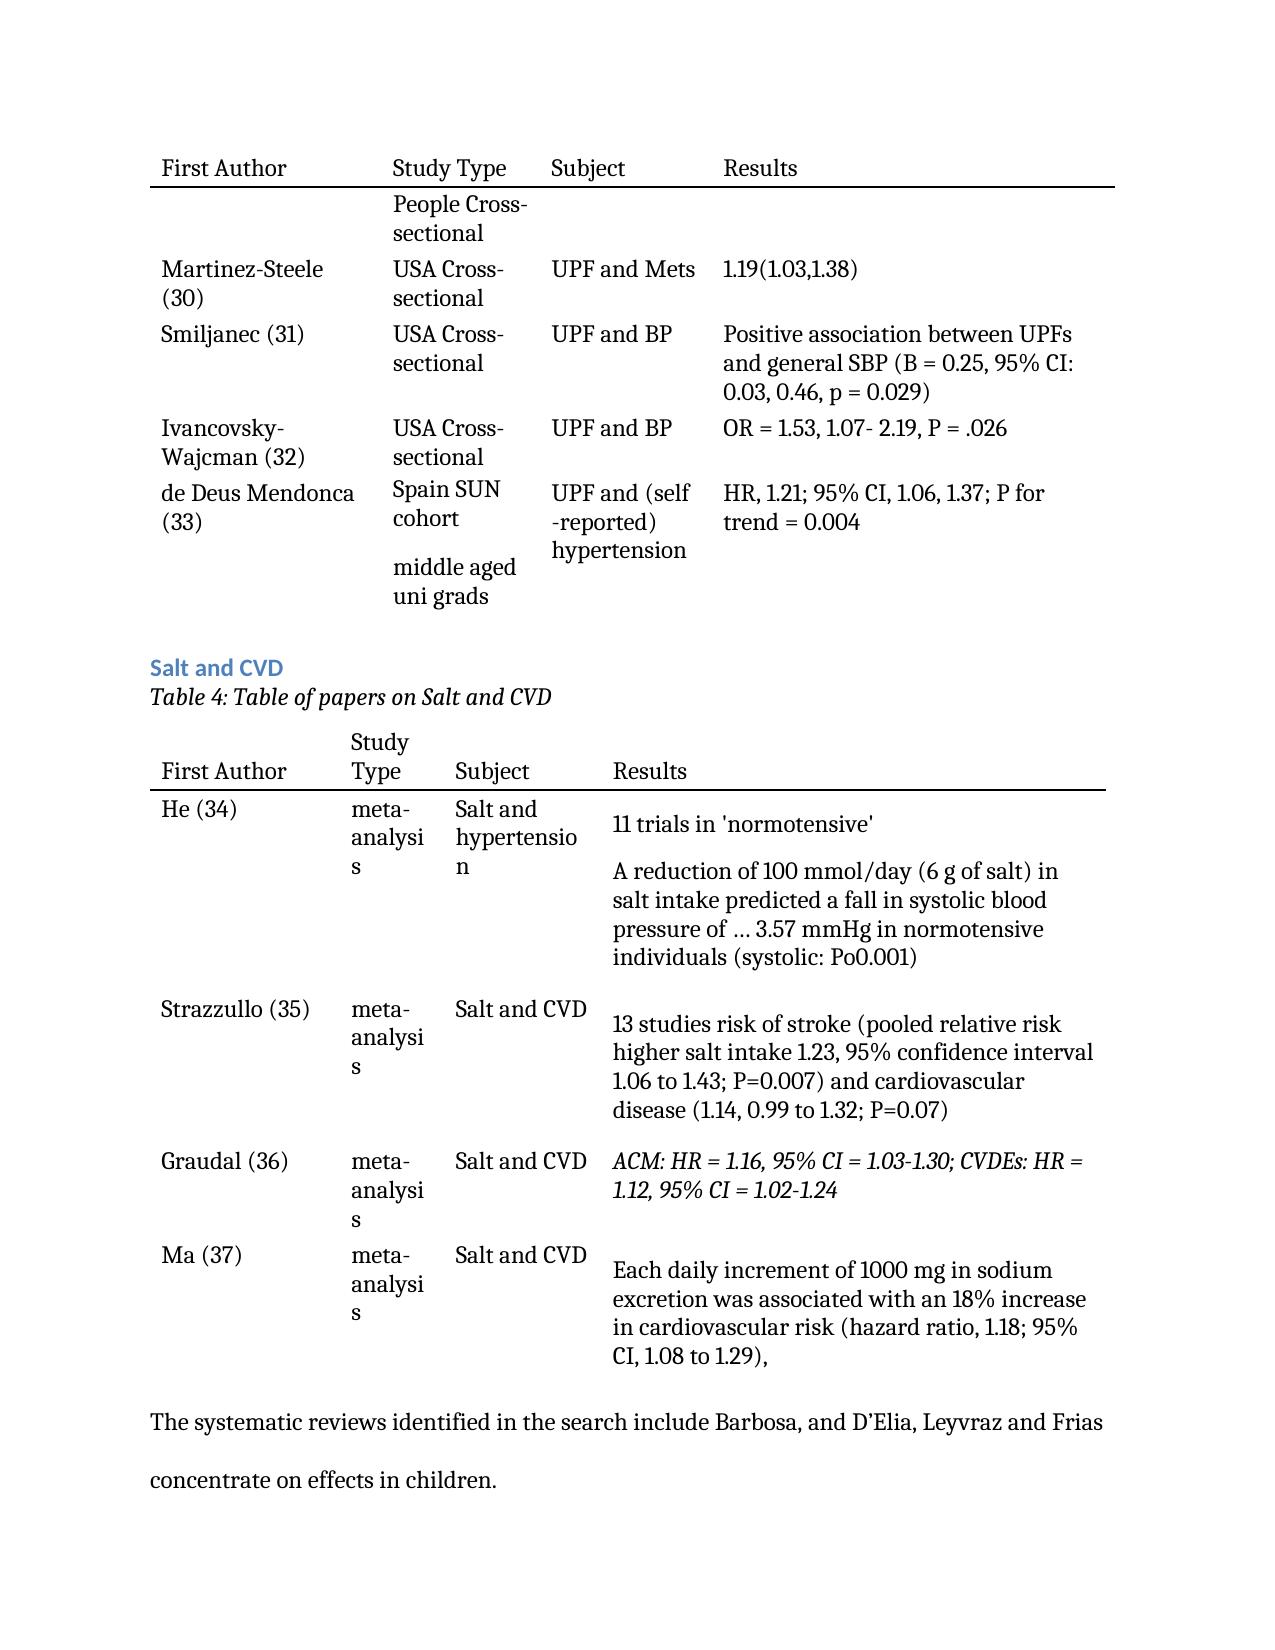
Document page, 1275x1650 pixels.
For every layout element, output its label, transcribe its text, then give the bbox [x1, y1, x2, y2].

table_cell Salt and CVD [444, 1143, 601, 1237]
table_header First Author [150, 724, 340, 789]
table_header Study Type [340, 724, 444, 789]
table_cell 1.19(1.03,1.38) [712, 251, 1115, 316]
table_cell People Cross-sectional [382, 188, 540, 251]
table_cell meta-analysis [340, 1237, 444, 1389]
table_cell Salt and CVD [444, 991, 601, 1143]
table_cell USA Cross-sectional [382, 316, 540, 410]
table_header Study Type [382, 150, 540, 186]
table_header Subject [444, 724, 601, 789]
table_header First Author [150, 150, 382, 186]
table_cell Salt and hypertension [444, 791, 601, 991]
table_cell [540, 188, 712, 251]
table_cell Positive association between UPFs and general SBP (B = 0.25, 95% CI: 0.03, 0.46, p = 0.029) [712, 316, 1115, 410]
table_cell de Deus Mendonca (33) [150, 475, 382, 632]
table_header Results [601, 724, 1106, 789]
table_cell OR = 1.53, 1.07- 2.19, P = .026 [712, 410, 1115, 475]
table_cell Spain SUN cohort middle aged uni grads [382, 475, 540, 632]
text Table 4: Table of papers on Salt and CVD [150, 683, 1125, 712]
table_cell Martinez-Steele (30) [150, 251, 382, 316]
table_cell USA Cross-sectional [382, 251, 540, 316]
table_cell Ivancovsky-Wajcman (32) [150, 410, 382, 475]
table_cell meta-analysis [340, 991, 444, 1143]
table_cell [150, 188, 382, 251]
table_cell ACM: HR = 1.16, 95% CI = 1.03-1.30; CVDEs: HR = 1.12, 95% CI = 1.02-1.24 [601, 1143, 1106, 1237]
table_cell Ma (37) [150, 1237, 340, 1389]
table_cell Strazzullo (35) [150, 991, 340, 1143]
table_cell Graudal (36) [150, 1143, 340, 1237]
table_header Results [712, 150, 1115, 186]
table_cell 11 trials in 'normotensive' A reduction of 100 mmol/day (6 g of salt) in salt intake predicted a fall in systolic blood pressure of … 3.57 mmHg in normotensive individuals (systolic: Po0.001) [601, 791, 1106, 991]
table_cell [712, 188, 1115, 251]
table_header Subject [540, 150, 712, 186]
table_cell meta-analysis [340, 791, 444, 991]
table_cell UPF and BP [540, 410, 712, 475]
table_cell USA Cross-sectional [382, 410, 540, 475]
table_cell Smiljanec (31) [150, 316, 382, 410]
table_cell 13 studies risk of stroke (pooled relative risk higher salt intake 1.23, 95% confidence interval 1.06 to 1.43; P=0.007) and cardiovascular disease (1.14, 0.99 to 1.32; P=0.07) [601, 991, 1106, 1143]
table_cell He (34) [150, 791, 340, 991]
table_cell Each daily increment of 1000 mg in sodium excretion was associated with an 18% increase in cardiovascular risk (hazard ratio, 1.18; 95% CI, 1.08 to 1.29), [601, 1237, 1106, 1389]
table_cell HR, 1.21; 95% CI, 1.06, 1.37; P for trend = 0.004 [712, 475, 1115, 632]
table_cell UPF and (self -reported) hypertension [540, 475, 712, 632]
table_cell meta-analysis [340, 1143, 444, 1237]
table_cell UPF and Mets [540, 251, 712, 316]
subtitle Salt and CVD [150, 652, 1125, 683]
table_cell Salt and CVD [444, 1237, 601, 1389]
text The systematic reviews identified in the search include Barbosa, and D’Elia, Leyvraz and Frias concentrate on effects in children. [150, 1408, 1125, 1494]
table_cell UPF and BP [540, 316, 712, 410]
